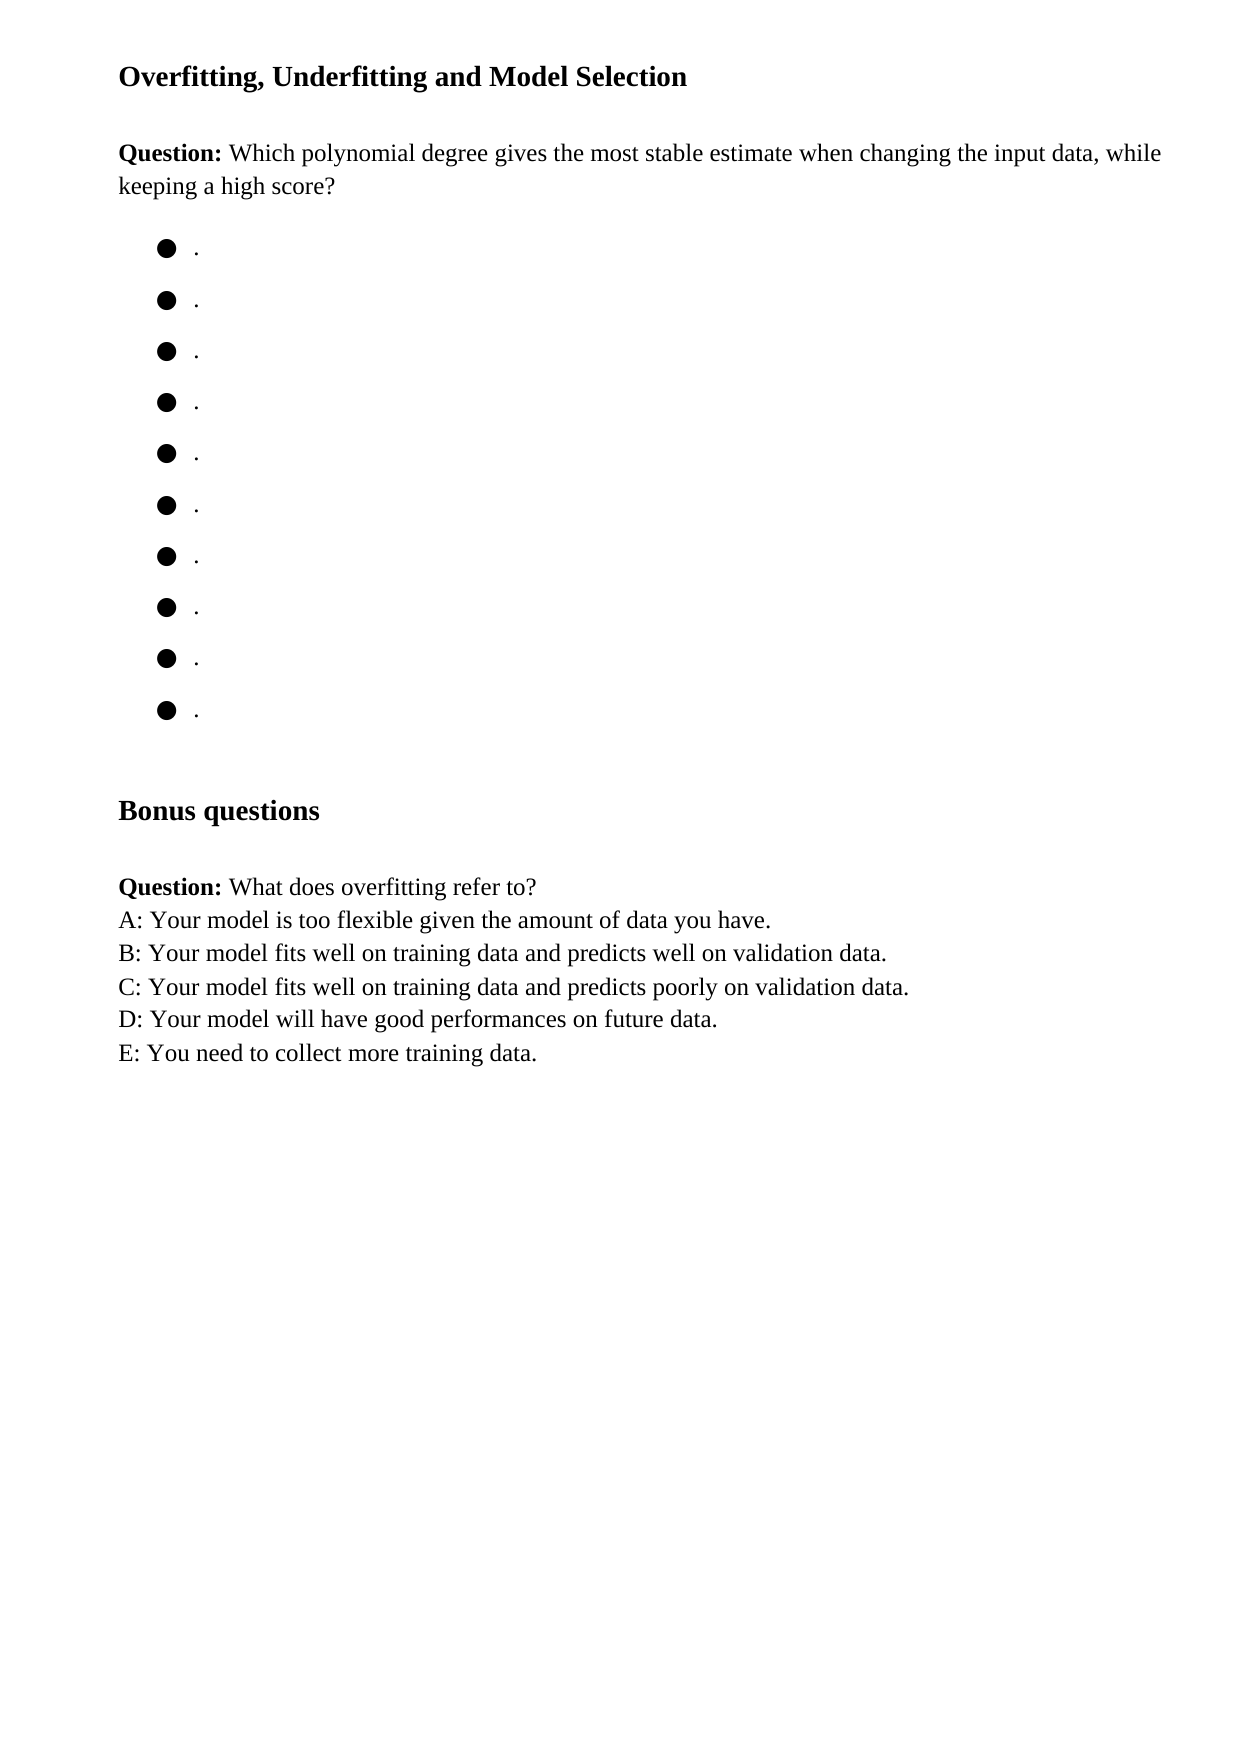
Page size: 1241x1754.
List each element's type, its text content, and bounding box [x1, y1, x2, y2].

list . [156, 475, 1181, 526]
list . [156, 321, 1181, 372]
list . [156, 629, 1181, 680]
list . [156, 219, 1181, 270]
list . [156, 270, 1181, 321]
text Question: Which polynomial degree gives the most stable estimate when changing the input data, while keeping a high score? [118, 105, 1181, 200]
text Question: What does overfitting refer to? A: Your model is too flexible given the amount of data you have. B: Your model fits well on training data and predicts well on validation data. C: Your model fits well on training data and predicts poorly on validation data. D: Your model will have good performances on future data. E: You need to collect more training data. [118, 839, 1181, 1066]
subtitle Overfitting, Underfitting and Model Selection [118, 59, 1181, 93]
list . [156, 526, 1181, 577]
list . [156, 577, 1181, 629]
list . [156, 680, 1181, 731]
list . [156, 424, 1181, 475]
subtitle Bonus questions [118, 793, 1181, 827]
list . [156, 372, 1181, 424]
